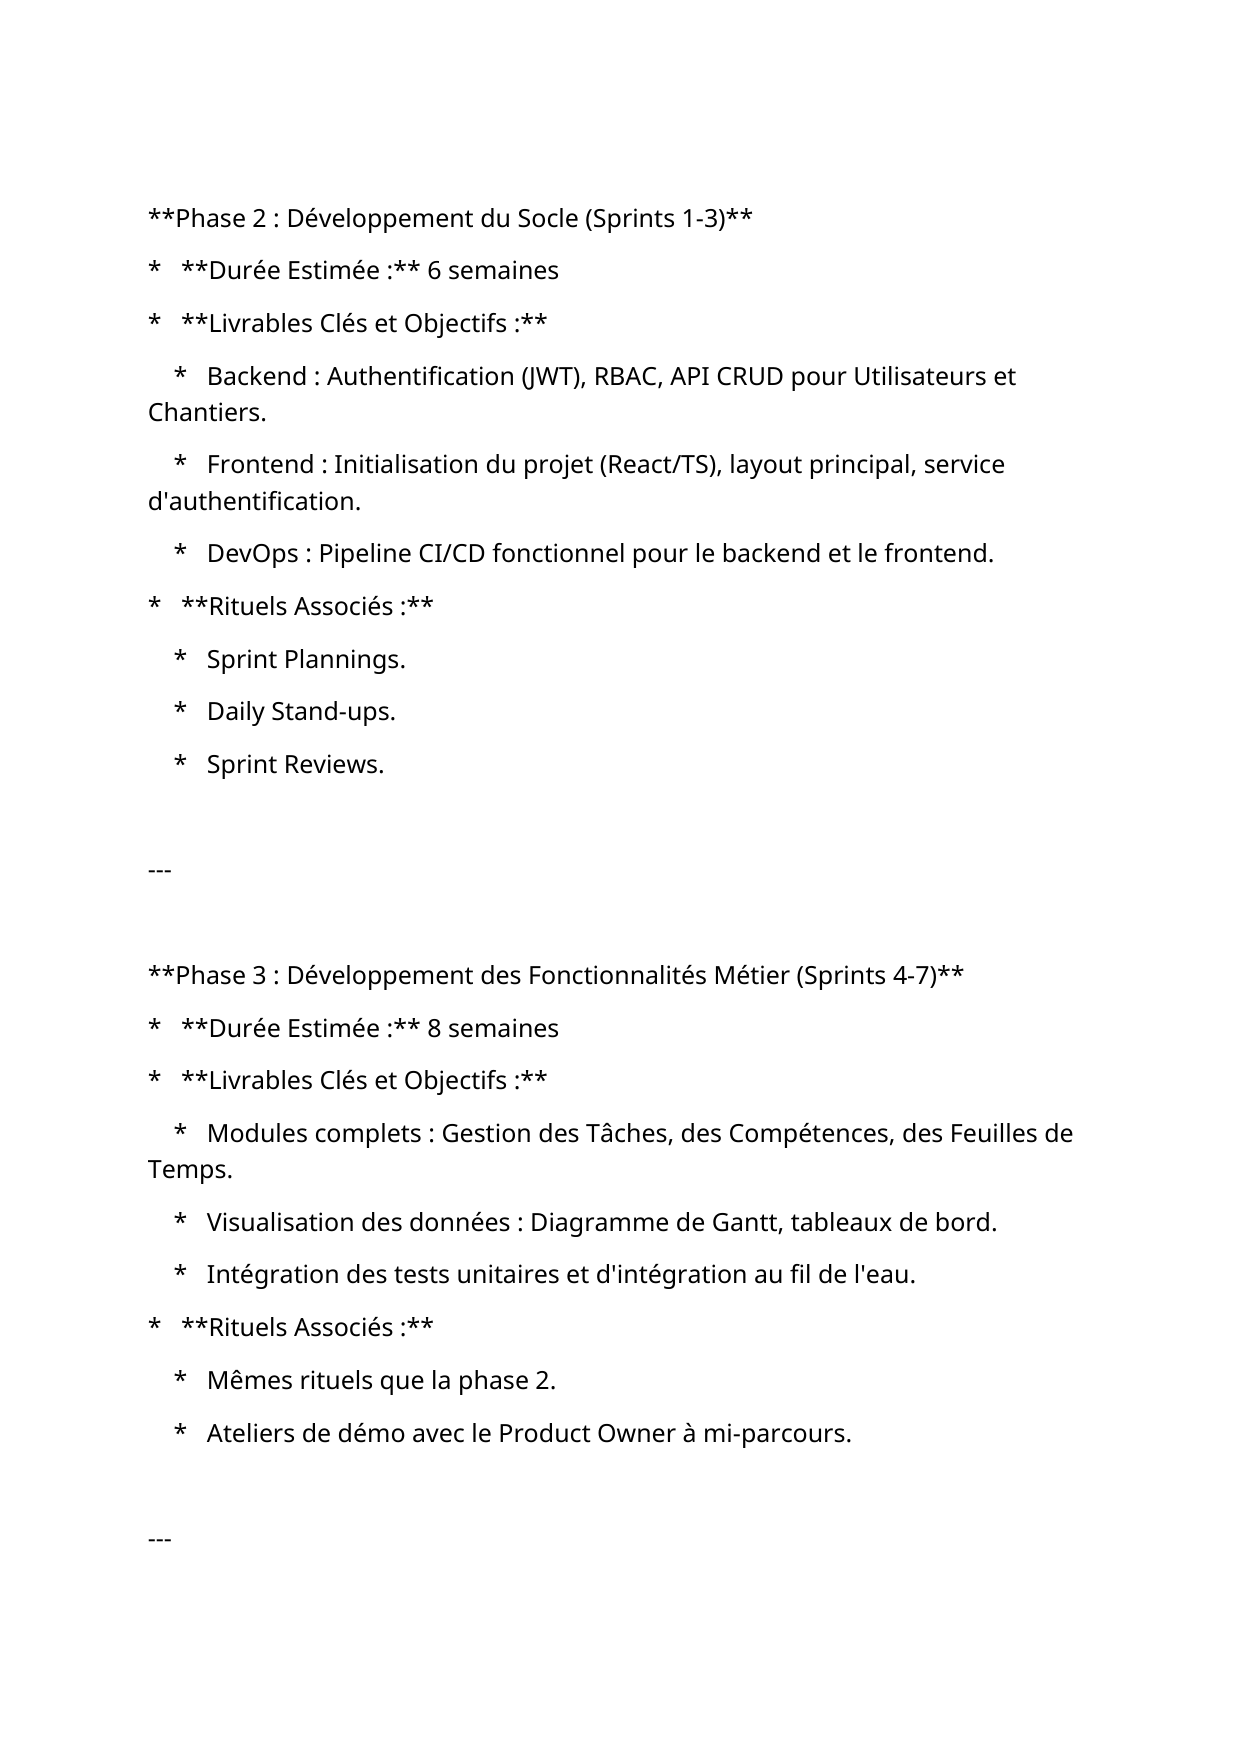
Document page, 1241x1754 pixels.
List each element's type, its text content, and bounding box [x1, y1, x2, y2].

text * Sprint Reviews. [148, 747, 1093, 781]
text * Frontend : Initialisation du projet (React/TS), layout principal, service d'authentification. [148, 447, 1093, 517]
text * **Livrables Clés et Objectifs :** [148, 1063, 1093, 1097]
text * **Durée Estimée :** 6 semaines [148, 253, 1093, 287]
text --- [148, 1521, 1093, 1555]
text * Sprint Plannings. [148, 641, 1093, 675]
text * DevOps : Pipeline CI/CD fonctionnel pour le backend et le frontend. [148, 536, 1093, 570]
text **Phase 2 : Développement du Socle (Sprints 1-3)** [148, 200, 1093, 234]
text * **Durée Estimée :** 8 semaines [148, 1010, 1093, 1044]
text * Ateliers de démo avec le Product Owner à mi-parcours. [148, 1415, 1093, 1449]
text **Phase 3 : Développement des Fonctionnalités Métier (Sprints 4-7)** [148, 958, 1093, 992]
text * Mêmes rituels que la phase 2. [148, 1363, 1093, 1397]
text * **Rituels Associés :** [148, 589, 1093, 623]
text --- [148, 852, 1093, 886]
text * **Livrables Clés et Objectifs :** [148, 306, 1093, 340]
text * Backend : Authentification (JWT), RBAC, API CRUD pour Utilisateurs et Chantiers. [148, 358, 1093, 428]
text * Modules complets : Gestion des Tâches, des Compétences, des Feuilles de Temps. [148, 1116, 1093, 1186]
text * Intégration des tests unitaires et d'intégration au fil de l'eau. [148, 1257, 1093, 1291]
text * Daily Stand-ups. [148, 694, 1093, 728]
text * **Rituels Associés :** [148, 1310, 1093, 1344]
text * Visualisation des données : Diagramme de Gantt, tableaux de bord. [148, 1204, 1093, 1238]
